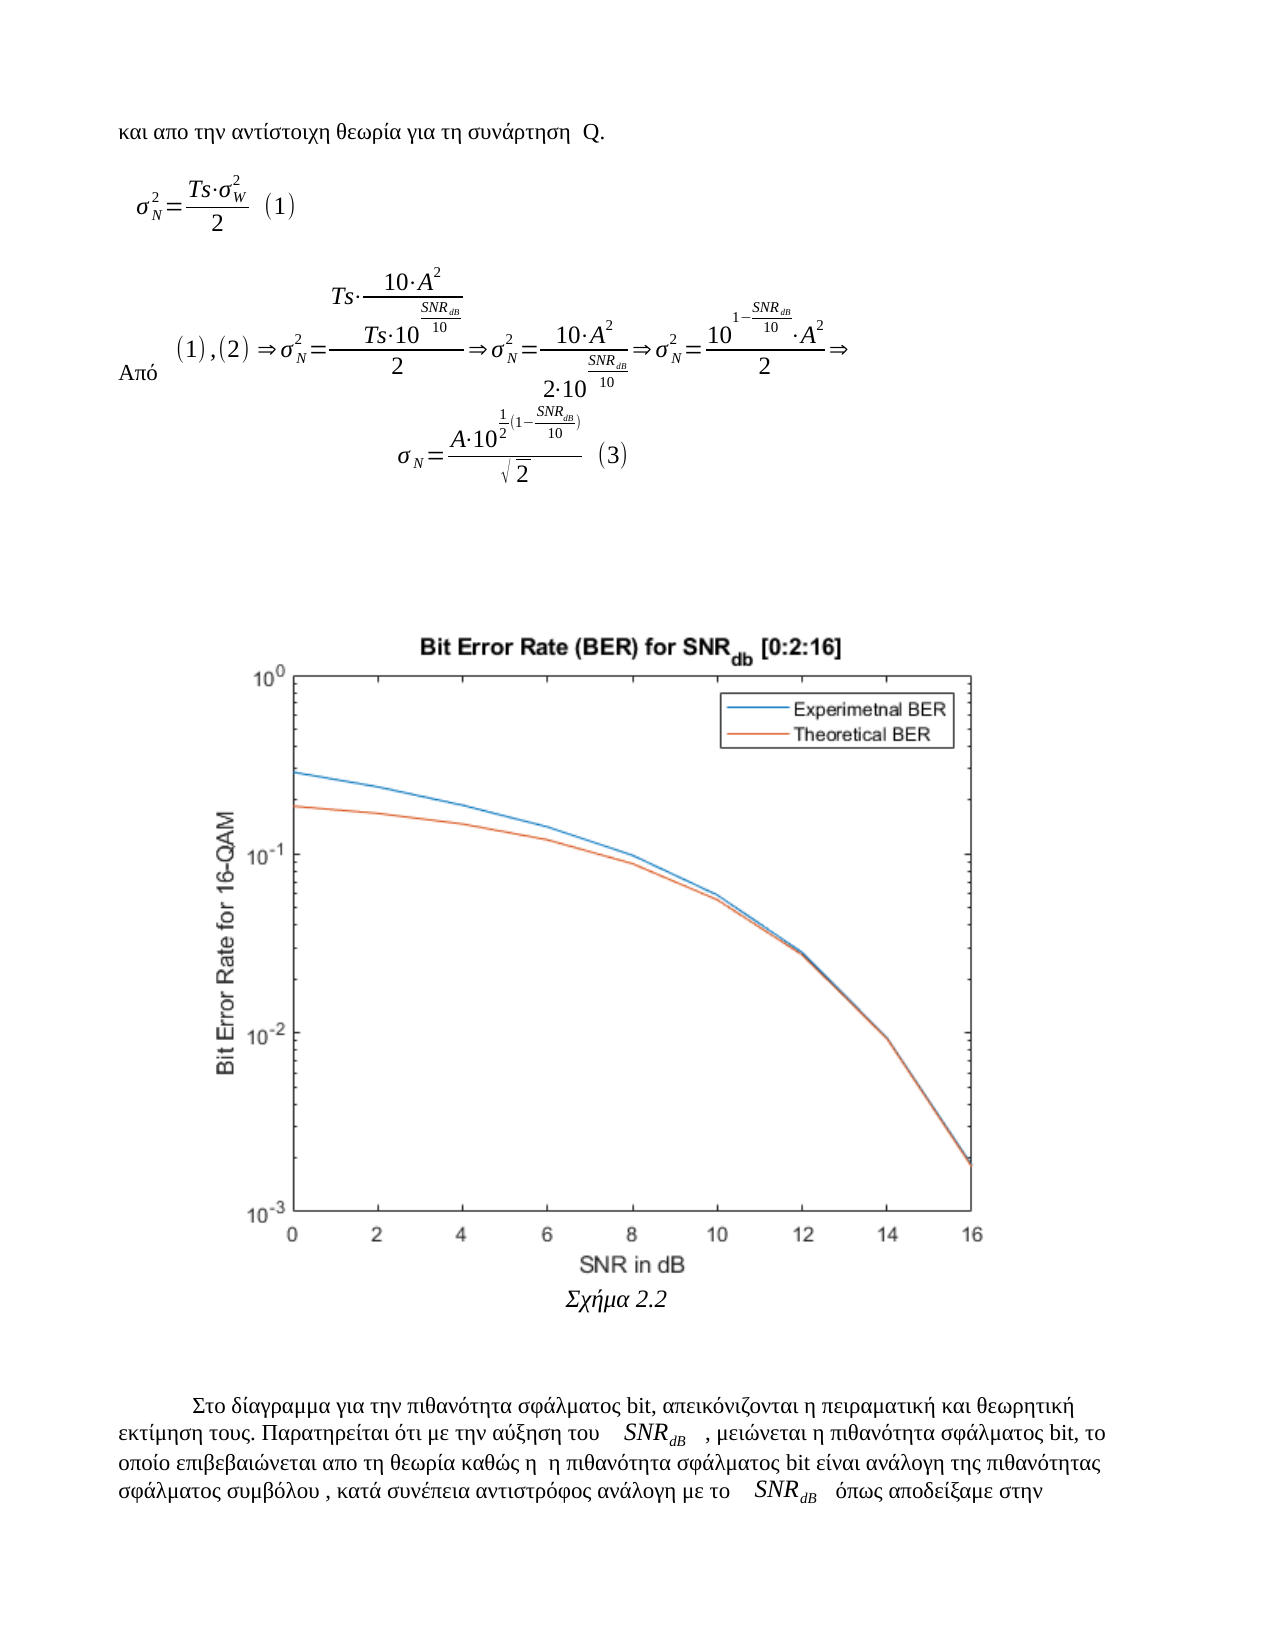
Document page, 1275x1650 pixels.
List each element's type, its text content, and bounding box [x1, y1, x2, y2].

text Σχήμα 2.2 [180, 1284, 1054, 1313]
text Στις απεικονίσεις της θεωρητικής και πειραματικής πιθανότητας σφάλματος συμβόλου παρατηρέιται η τάυτιση μεταξύ των δύο κυματομορφών. Ακόμη παρατηρείται ότι με την αύξηση του ,μειώνεται η πιθανότητα σφάλματος συμβόλου,το οποίο επιβεβαιώνεται απο τη θεωρία καθώς ο τύπος για την θεωρητική εκτίμηση της πιθανότητας σφάλματος είναι συνάρτηση της συνάρτησης Q, η οποία λαμβάνει σαν όρισμα .Γνωρίζουμε απο τη θεωρία ότι όσο αυξάνεται η τιμή η οποία δίνεται σαν όρισμα στη συνάρτηση Q και είναι θετική , τότε η τιμή της μειώνεται. To είναι αντιστρόφος ανάλογο του από τη σχέση (3) , άρα η πιθανότητα σφάλματος θα είναι αντιστρόφος ανάλογη του από τη σχέση (3) που αποδείξαμε και απο την αντίστοιχη θεωρία για τη συνάρτηση Q. [118, 118, 1157, 144]
text Στο δίαγραμμα για την πιθανότητα σφάλματος bit, απεικόνιζονται η πειραματική και θεωρητική εκτίμηση τους. Παρατηρείται ότι με την αύξηση του , μειώνεται η πιθανότητα σφάλματος bit, το οποίο επιβεβαιώνεται απο τη θεωρία καθώς η η πιθανότητα σφάλματος bit είναι ανάλογη της πιθανότητας σφάλματος συμβόλου , κατά συνέπεια αντιστρόφος ανάλογη με το όπως αποδείξαμε στην προηγούμενη παράγραφο. Ακόμη στις απεικονίσεις της πειραματικής και θεωρητικής εκτίμησης σφάλματος bit παρατηρείται η απόκλιση της θεωρητικής με την πειραματική εκτίμηση μέχρι τη τιμή 12 της κλίμακας ,ενώ μετά σχεδόν ταυτίζονται .Αυτό συμβαίνει διότι ο θεωρητικός τύπος υπολογισμού της πιθανότητας σφάλματος bit υπολογίζεται προσεγγιστικά με την θεώρηση ότι όταν συμβεί σφάλμα απόφασης συμβόλου μόνο ένα από τα bits (M =16 ) που μεταφέρει το αντίστοιχο σύμβολο είναι εσφαλμένο. Ως εκ τούτου η υπόθεση του ακριβώς ενός λανθασμένου bit και κάθε εσφαλμένη απόφαση συμβόλου είναι προσεγγιστική, ειδικά για χαμηλά ,για αυτό όσο αυξάνεται το τόσο βελτιώνεται η προσέγγιση και προσομοιώνει καλύτερα την πειραματική πιθανότητα σφάλματος bit. [118, 1392, 1157, 1507]
picture [179, 627, 1055, 1284]
text Από [118, 263, 1157, 487]
